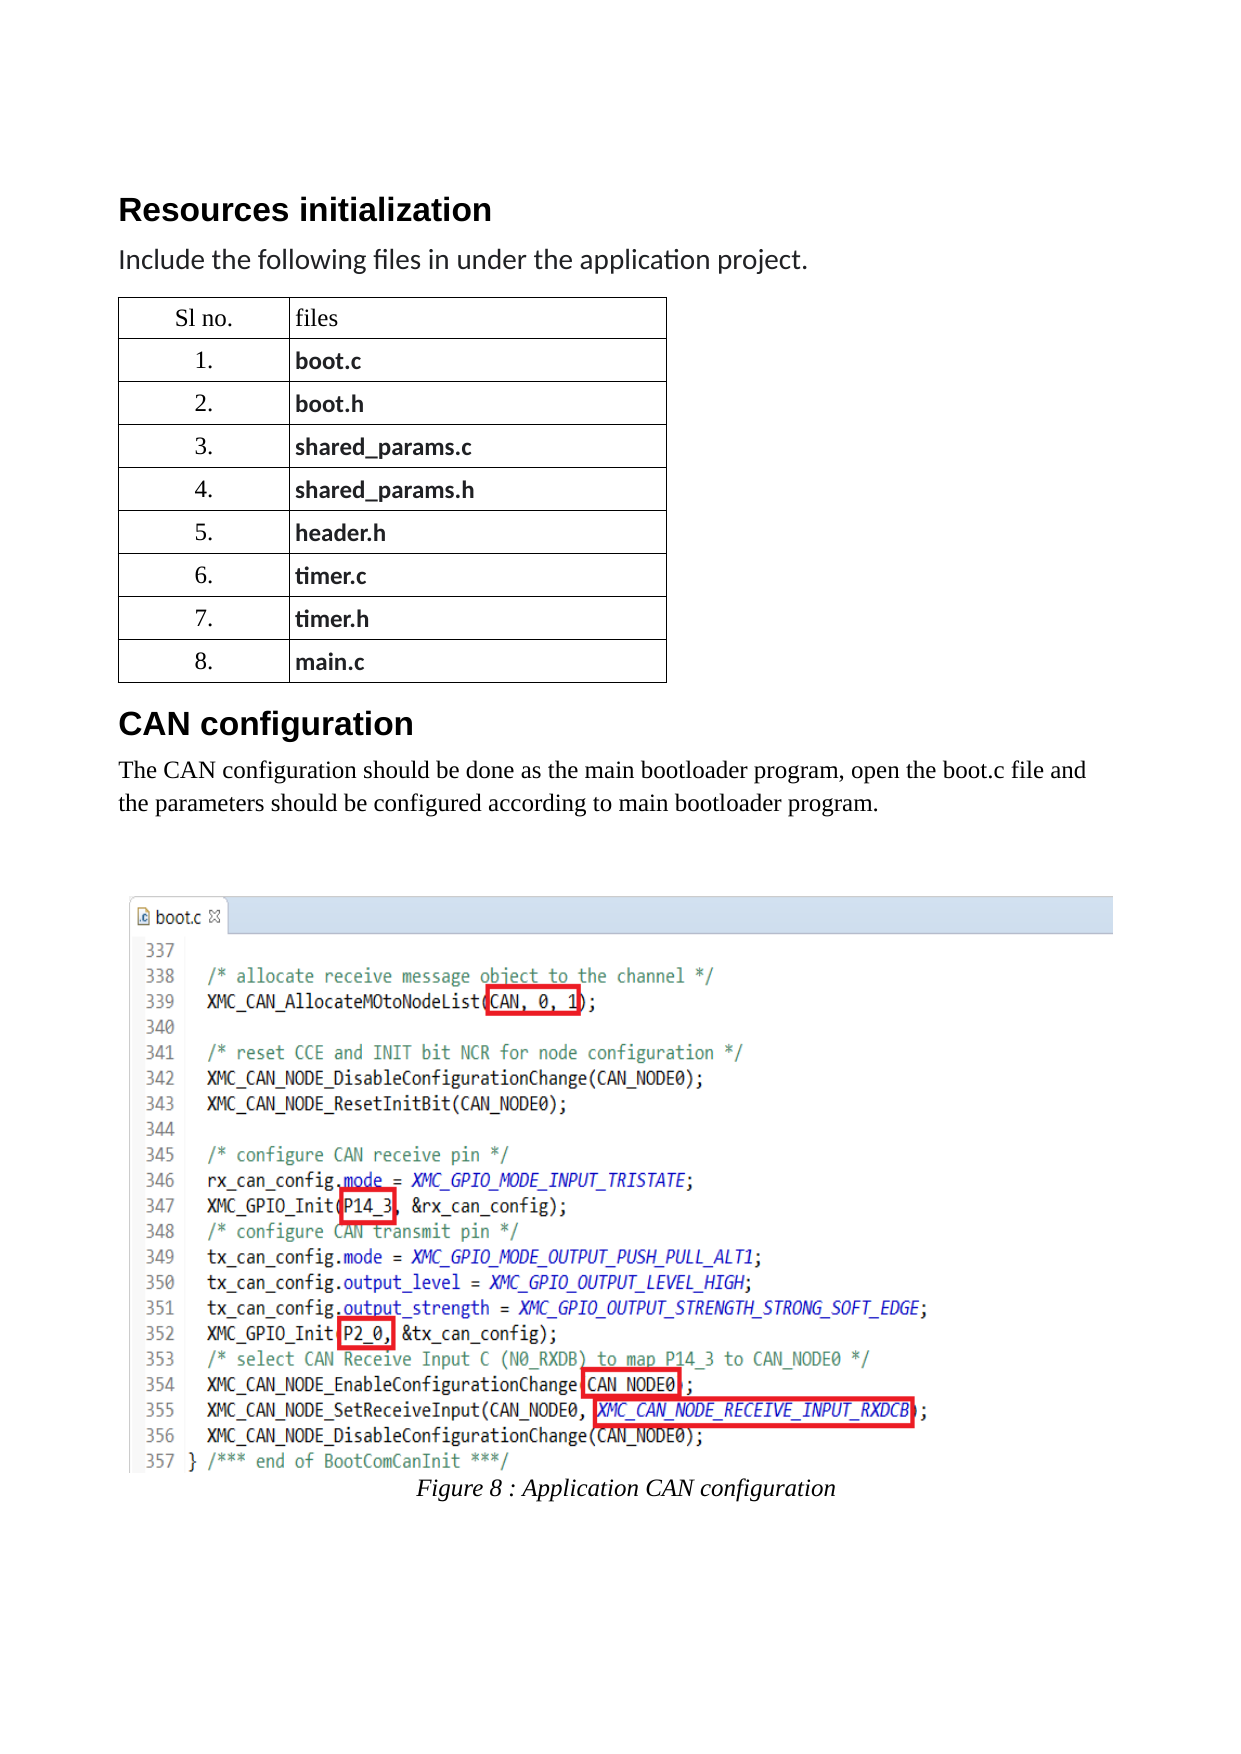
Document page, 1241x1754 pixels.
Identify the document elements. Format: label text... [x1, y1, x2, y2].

table_cell main.c [290, 640, 666, 682]
table_cell 8. [119, 640, 289, 682]
table_cell 5. [119, 511, 289, 553]
table_cell header.h [290, 511, 666, 553]
table_cell 7. [119, 597, 289, 639]
table_header Sl no. [119, 298, 289, 338]
text Figure 8 : Application CAN configuration [118, 902, 1133, 1502]
table_cell shared_params.h [290, 468, 666, 510]
table_cell timer.h [290, 597, 666, 639]
table_cell shared_params.c [290, 425, 666, 467]
text [118, 890, 1133, 902]
table_cell 3. [119, 425, 289, 467]
table_cell boot.h [290, 382, 666, 424]
table_header files [290, 298, 666, 338]
subtitle Resources initialization [118, 190, 1122, 229]
table_cell 2. [119, 382, 289, 424]
table_cell boot.c [290, 339, 666, 381]
picture [129, 896, 1113, 1473]
table_cell 1. [119, 339, 289, 381]
text [118, 1502, 1133, 1528]
subtitle CAN configuration [118, 704, 1122, 743]
text The CAN configuration should be done as the main bootloader program, open the boot.c file and the parameters should be configured according to main bootloader program. [118, 755, 1122, 817]
table_cell 6. [119, 554, 289, 596]
text Include the following files in under the application project. [118, 241, 1122, 277]
table_cell timer.c [290, 554, 666, 596]
table_cell 4. [119, 468, 289, 510]
